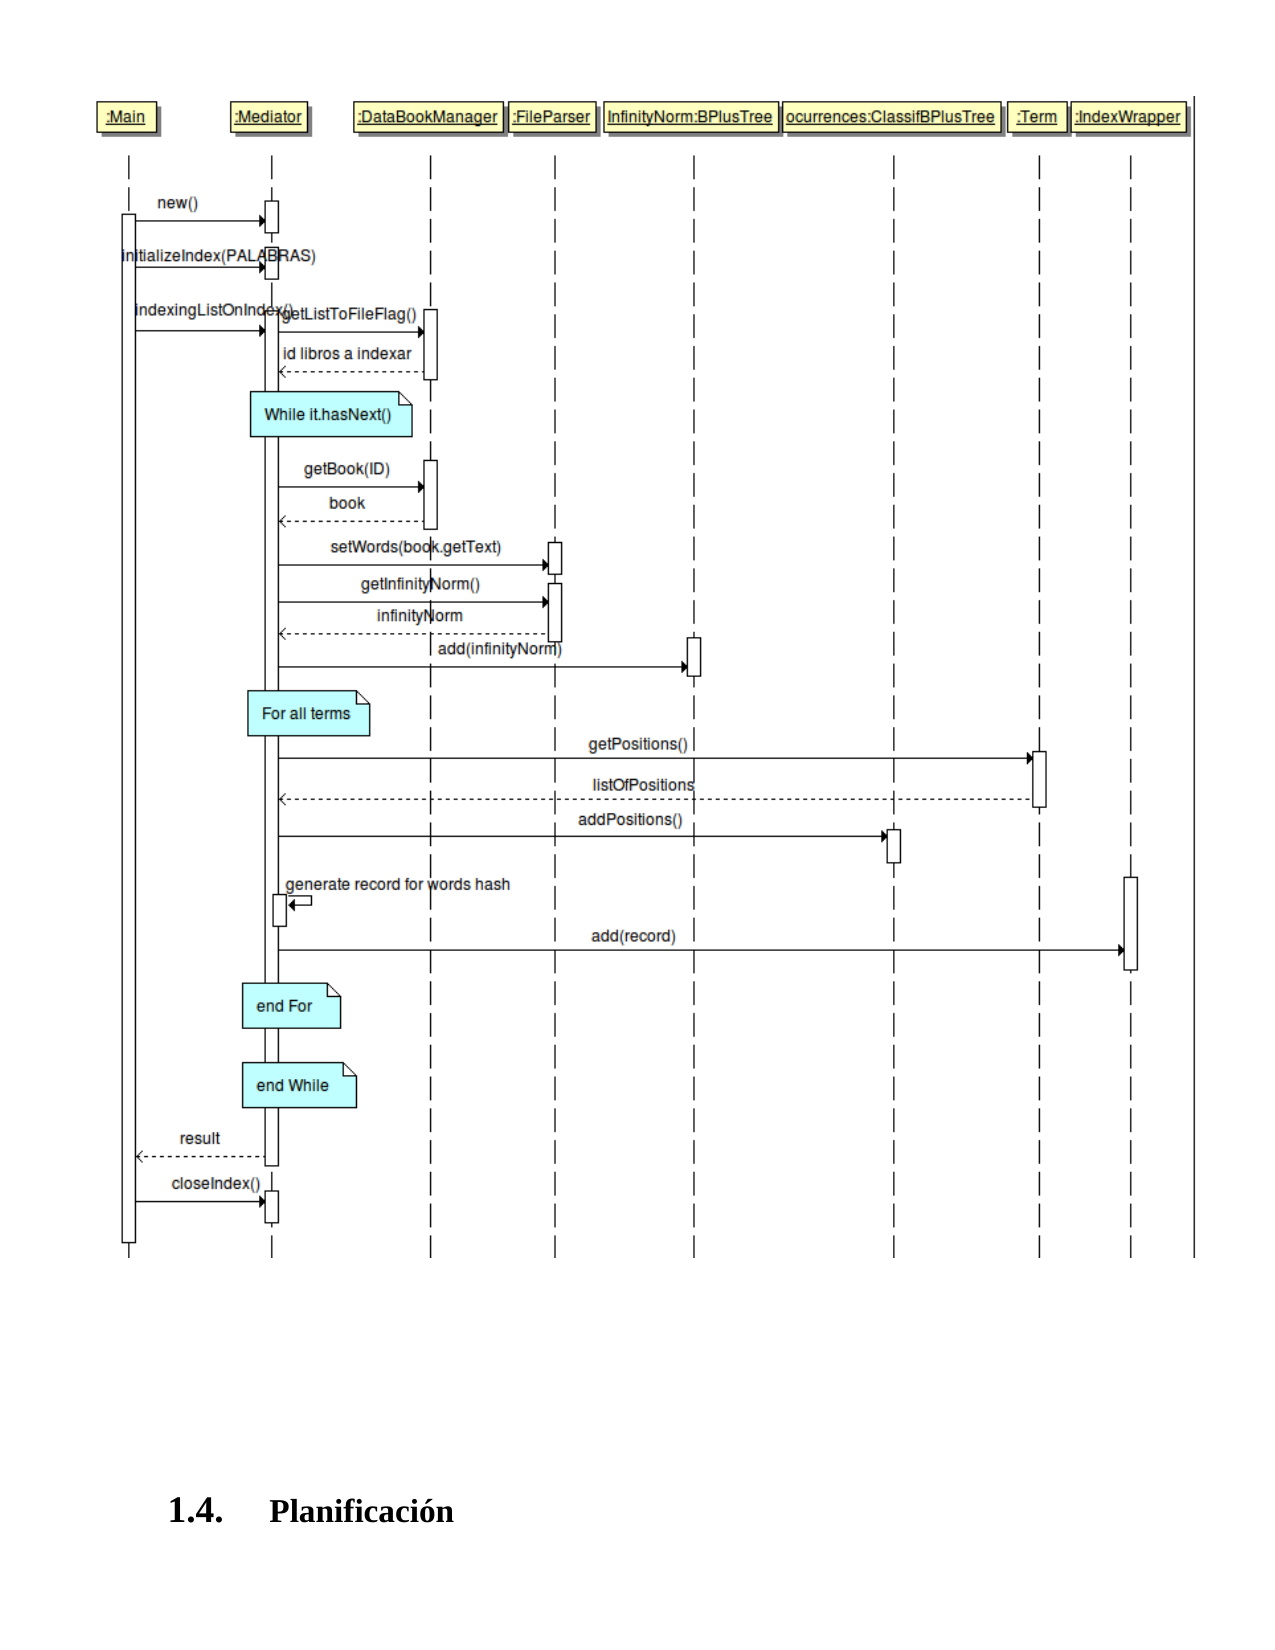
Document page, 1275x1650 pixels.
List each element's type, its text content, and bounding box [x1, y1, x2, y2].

list Planificación [158, 1487, 1206, 1530]
picture [82, 96, 1207, 1258]
